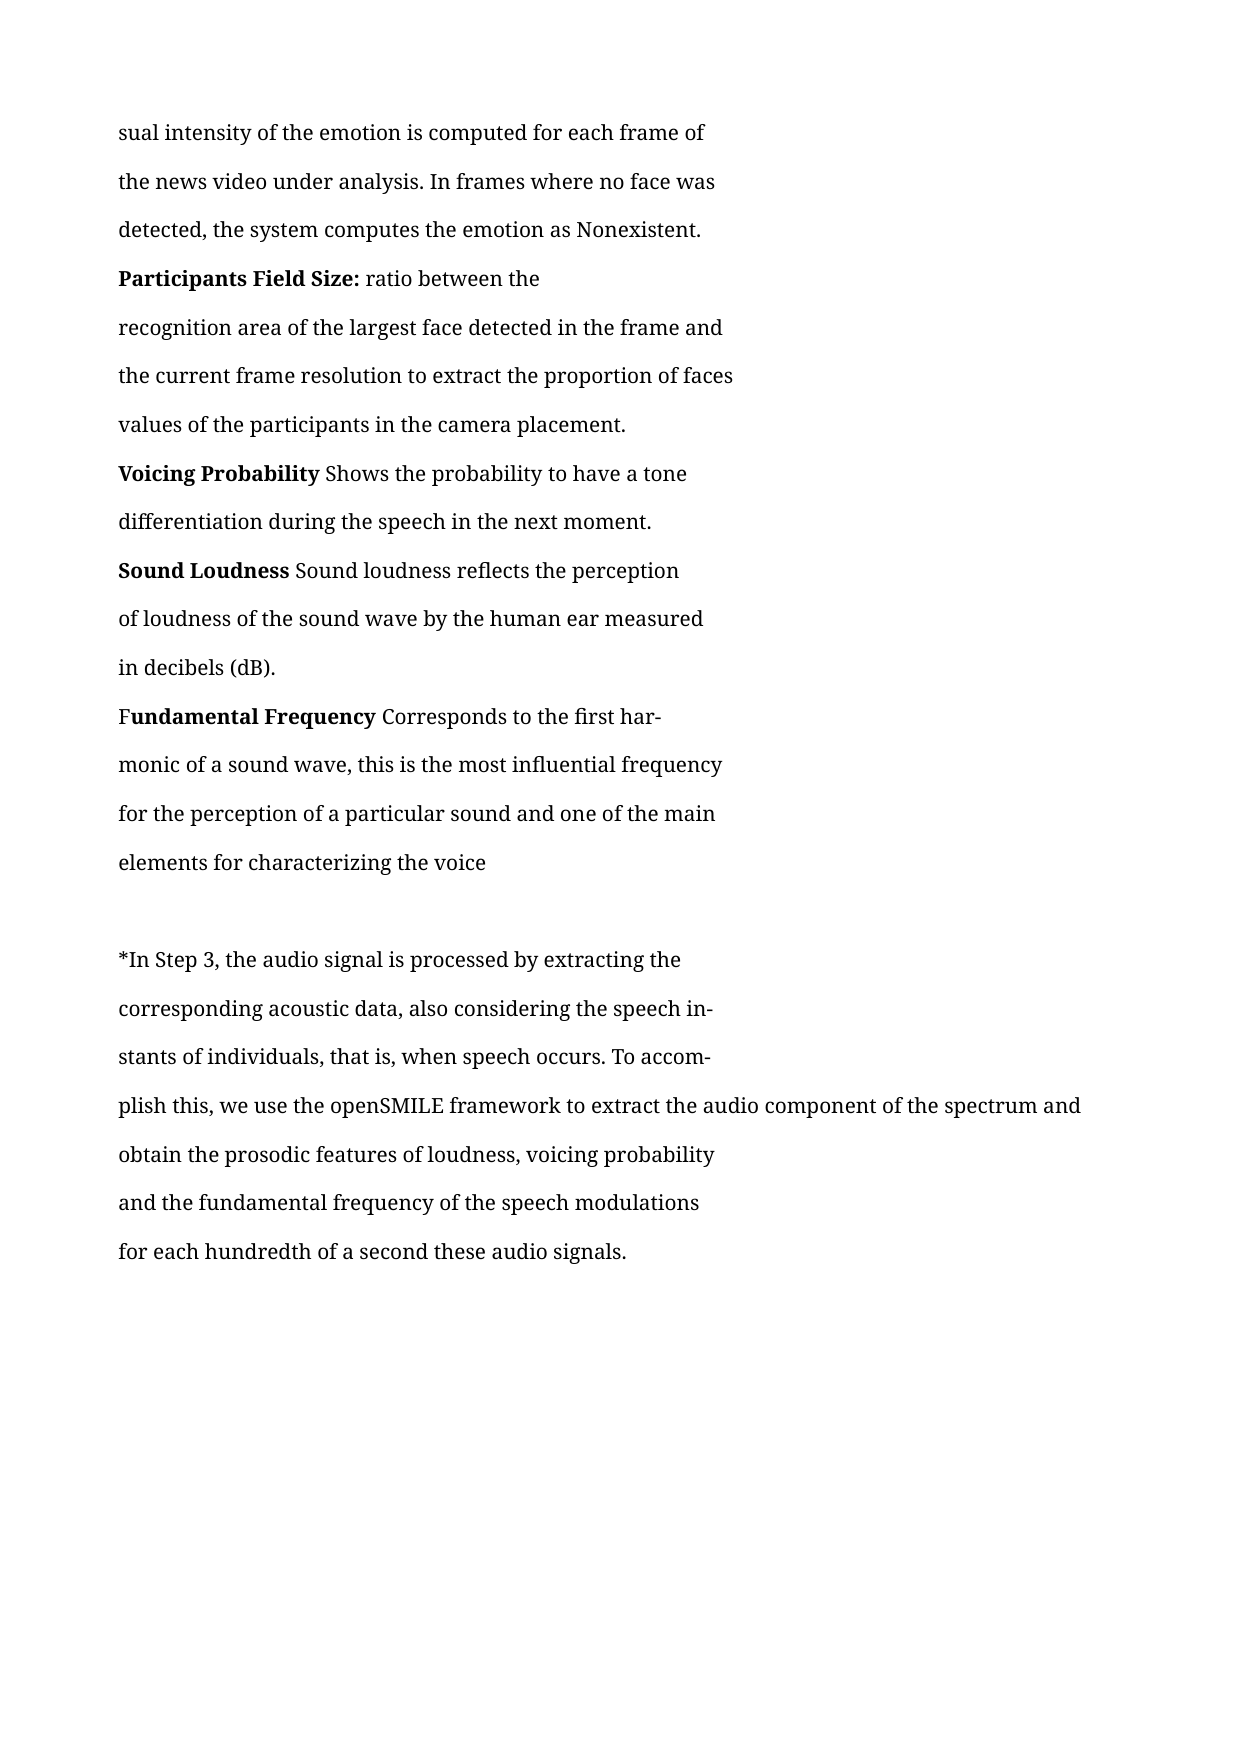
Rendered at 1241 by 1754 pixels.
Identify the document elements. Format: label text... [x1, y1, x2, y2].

text recognition area of the largest face detected in the frame and [118, 313, 1122, 341]
text Fundamental Frequency Corresponds to the first har- [118, 702, 1122, 730]
text stants of individuals, that is, when speech occurs. To accom- [118, 1042, 1122, 1071]
text values of the participants in the camera placement. [118, 410, 1122, 438]
text for each hundredth of a second these audio signals. [118, 1237, 1122, 1265]
text the current frame resolution to extract the proportion of faces [118, 361, 1122, 390]
text corresponding acoustic data, also considering the speech in- [118, 994, 1122, 1022]
text Participants Field Size: ratio between the [118, 264, 1122, 292]
text differentiation during the speech in the next moment. [118, 507, 1122, 536]
text and the fundamental frequency of the speech modulations [118, 1188, 1122, 1217]
text Sound Loudness Sound loudness reflects the perception [118, 556, 1122, 584]
text detected, the system computes the emotion as Nonexistent. [118, 215, 1122, 244]
text of loudness of the sound wave by the human ear measured [118, 604, 1122, 633]
text plish this, we use the openSMILE framework to extract the audio component of the spectrum and [118, 1091, 1122, 1119]
text for the perception of a particular sound and one of the main [118, 799, 1122, 828]
text obtain the prosodic features of loudness, voicing probability [118, 1140, 1122, 1168]
text *In Step 3, the audio signal is processed by extracting the [118, 945, 1122, 973]
text sual intensity of the emotion is computed for each frame of [118, 118, 1122, 147]
text Voicing Probability Shows the probability to have a tone [118, 459, 1122, 487]
text monic of a sound wave, this is the most influential frequency [118, 751, 1122, 779]
text elements for characterizing the voice [118, 848, 1122, 876]
text in decibels (dB). [118, 653, 1122, 682]
text the news video under analysis. In frames where no face was [118, 167, 1122, 195]
